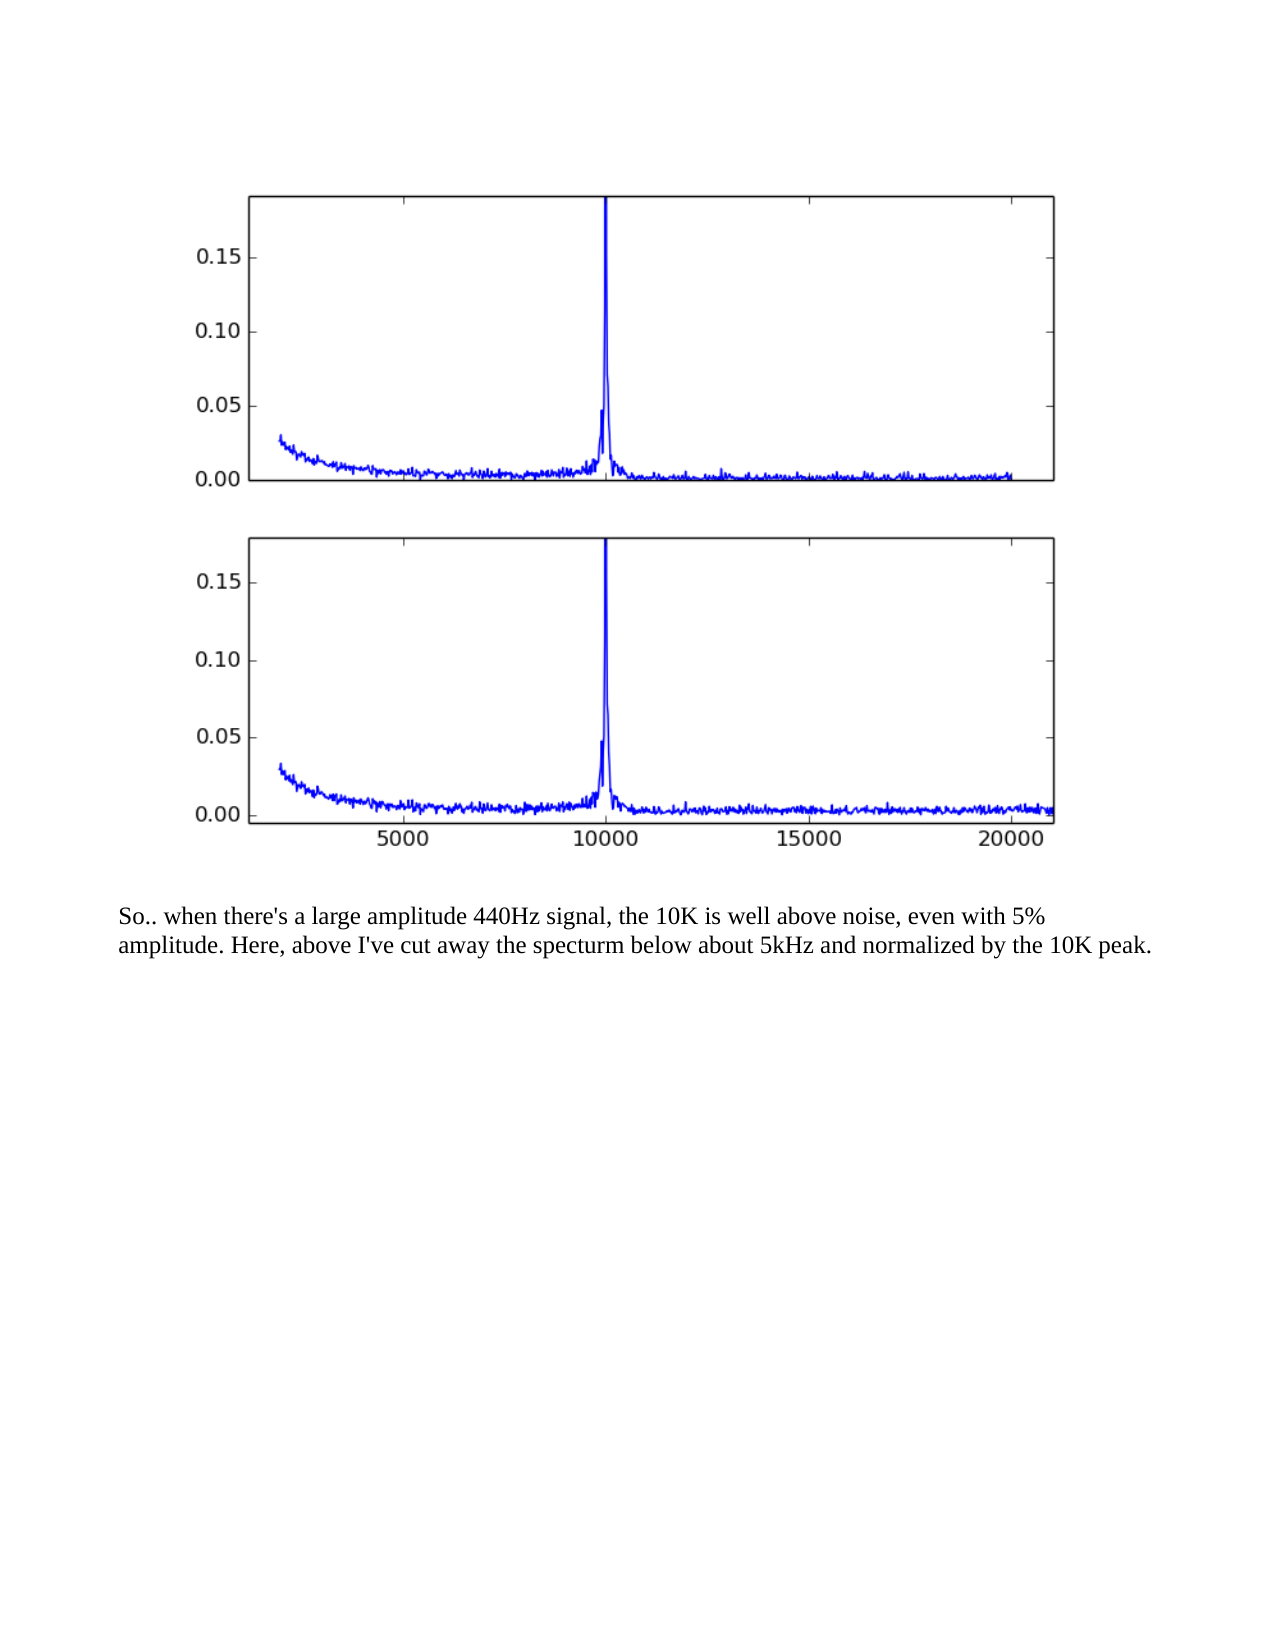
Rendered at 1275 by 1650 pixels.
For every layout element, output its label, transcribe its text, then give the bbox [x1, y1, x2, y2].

picture [118, 118, 1157, 901]
text So.. when there's a large amplitude 440Hz signal, the 10K is well above noise, even with 5% amplitude. Here, above I've cut away the specturm below about 5kHz and normalized by the 10K peak. [118, 901, 1157, 958]
